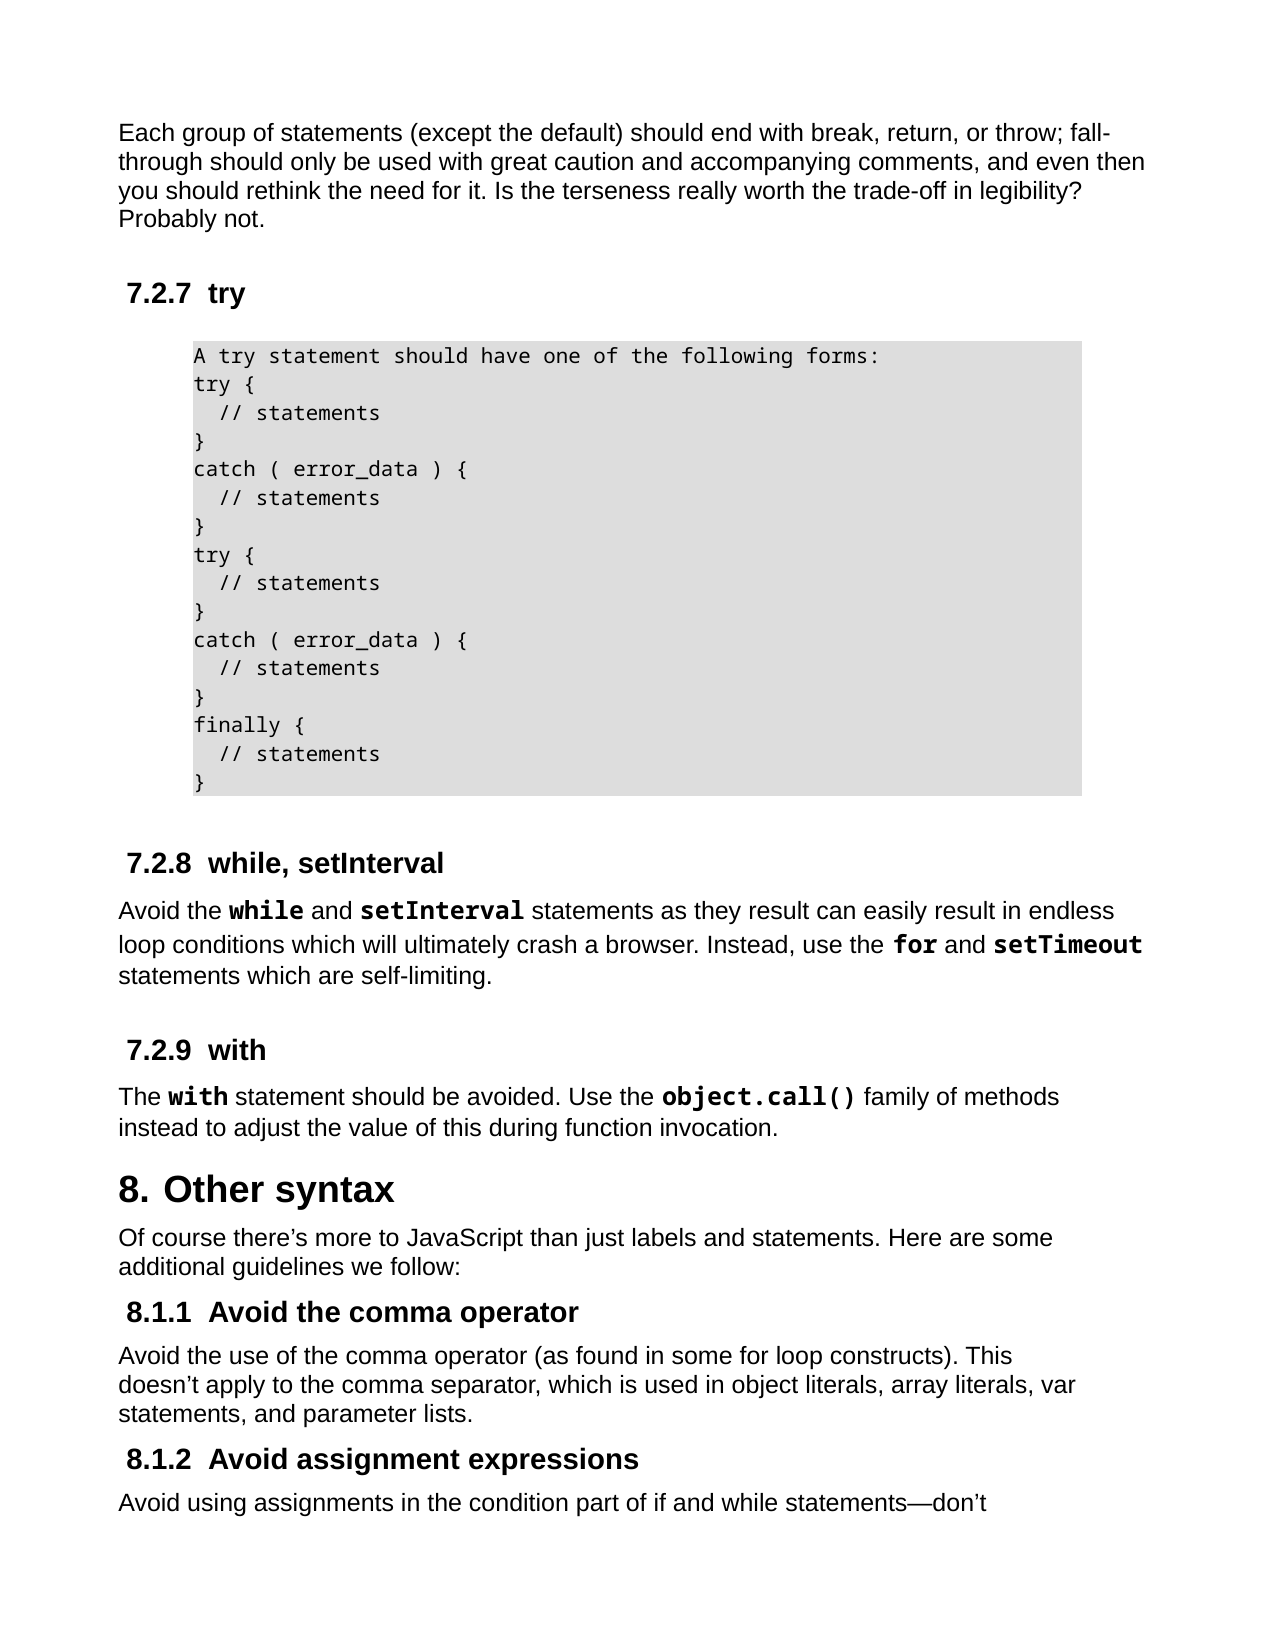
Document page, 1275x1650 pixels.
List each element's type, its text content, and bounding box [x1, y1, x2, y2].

text The with statement should be avoided. Use the object.call() family of methods [118, 1079, 1157, 1113]
text // statements [193, 739, 1082, 767]
text } [193, 597, 1082, 625]
text finally { [193, 710, 1082, 739]
text } [193, 682, 1082, 710]
text instead to adjust the value of this during function invocation. [118, 1113, 1157, 1142]
text } [193, 426, 1082, 454]
text catch ( error_data ) { [193, 625, 1082, 653]
subtitle Avoid assignment expressions [118, 1442, 1157, 1476]
text Avoid the while and setInterval statements as they result can easily result in endless loop conditions which will ultimately crash a browser. Instead, use the for and setTimeout statements which are self-limiting. [118, 893, 1157, 989]
text catch ( error_data ) { [193, 454, 1082, 483]
text Avoid the use of the comma operator (as found in some for loop constructs). This [118, 1341, 1157, 1370]
text // statements [193, 398, 1082, 426]
subtitle with [118, 1033, 1157, 1067]
text A try statement should have one of the following forms: [193, 341, 1082, 369]
subtitle Avoid the comma operator [118, 1295, 1157, 1329]
subtitle try [118, 276, 1157, 310]
text additional guidelines we follow: [118, 1252, 1157, 1281]
text Of course there’s more to JavaScript than just labels and statements. Here are some [118, 1223, 1157, 1252]
subtitle while, setInterval [118, 846, 1157, 880]
text statements, and parameter lists. [118, 1399, 1157, 1428]
subtitle Other syntax [118, 1167, 1157, 1211]
text Each group of statements (except the default) should end with break, return, or throw; fall-through should only be used with great caution and accompanying comments, and even then you should rethink the need for it. Is the terseness really worth the trade-off in legibility? Probably not. [118, 118, 1157, 233]
text // statements [193, 568, 1082, 597]
text } [193, 767, 1082, 796]
text // statements [193, 483, 1082, 511]
text } [193, 511, 1082, 540]
text Avoid using assignments in the condition part of if and while statements—don’t [118, 1488, 1157, 1517]
text try { [193, 369, 1082, 398]
text try { [193, 540, 1082, 568]
text // statements [193, 653, 1082, 682]
text doesn’t apply to the comma separator, which is used in object literals, array literals, var [118, 1370, 1157, 1399]
